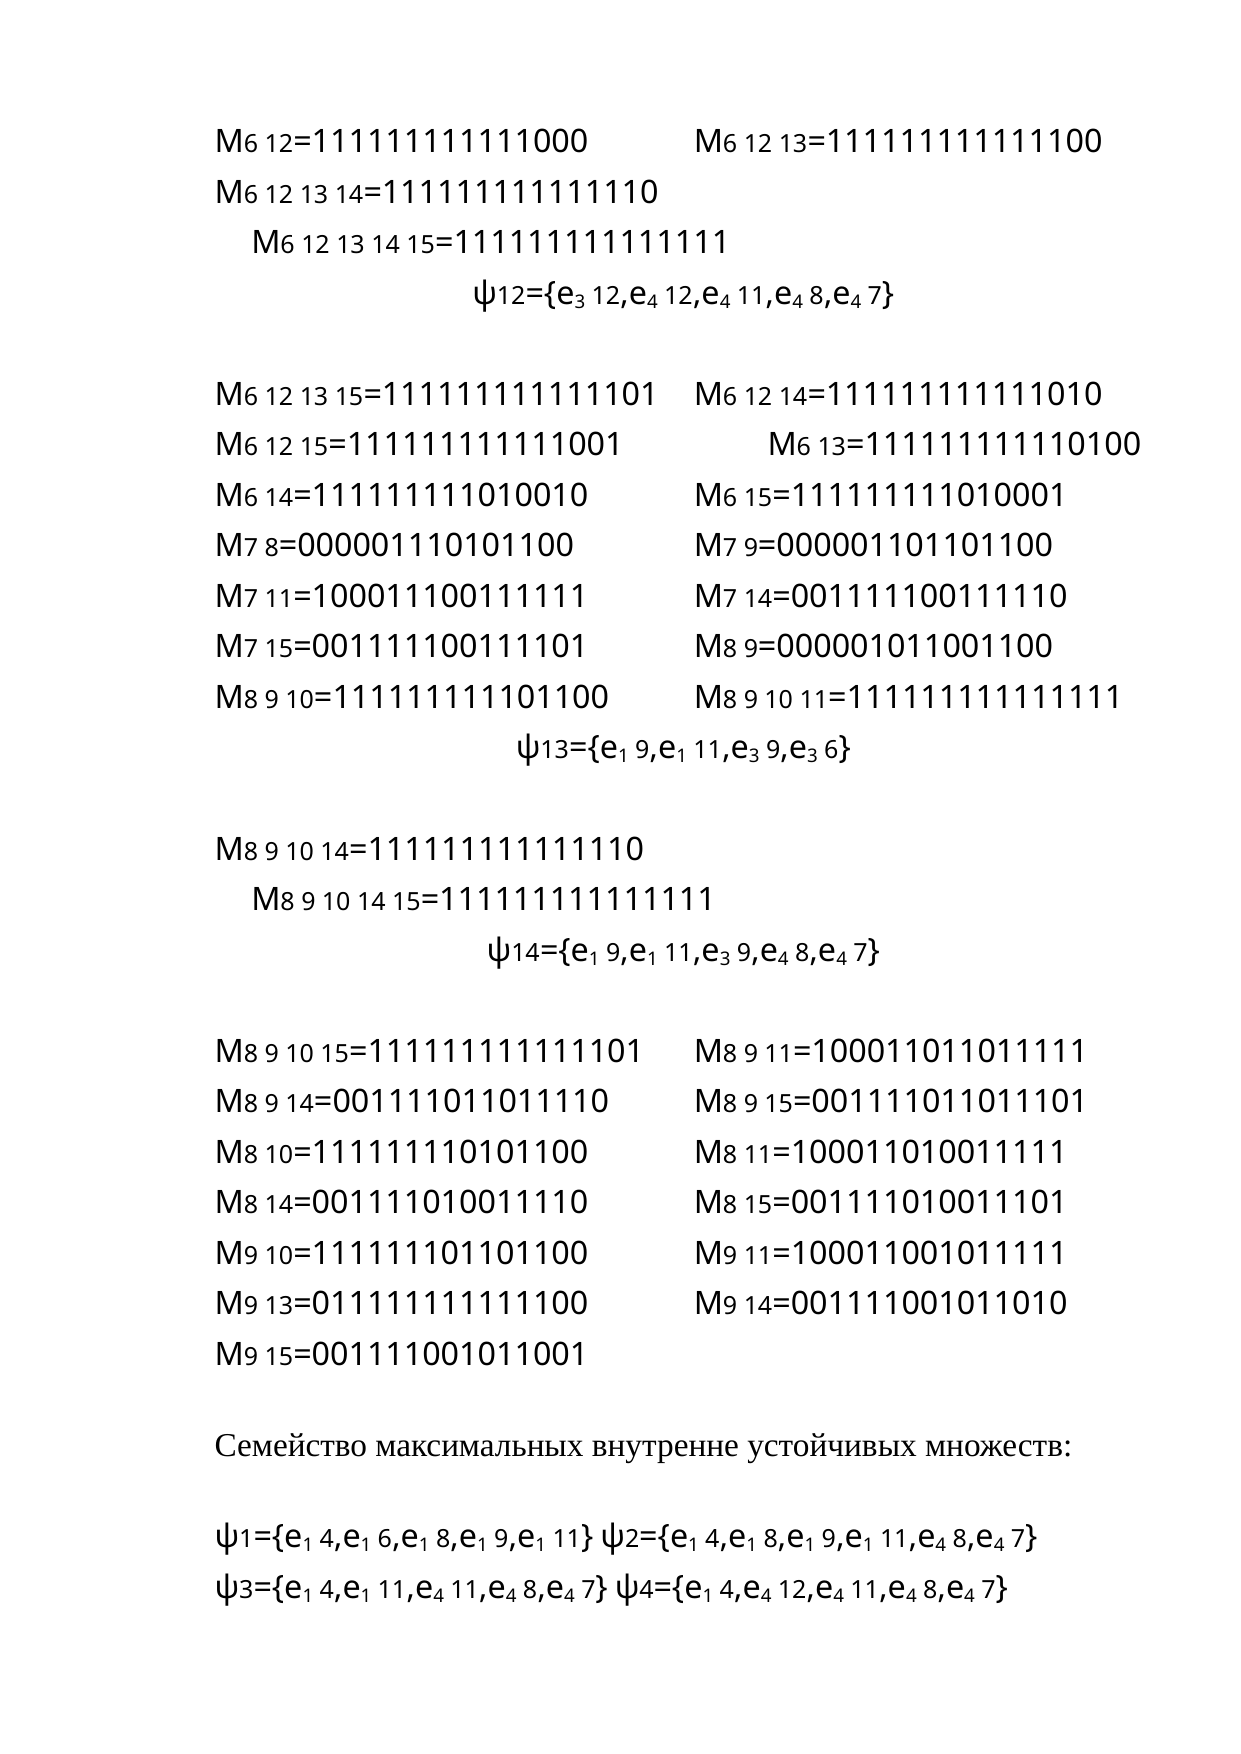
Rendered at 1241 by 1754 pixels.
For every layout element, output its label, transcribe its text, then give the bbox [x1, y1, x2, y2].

list M7 8=000001110101100 M7 9=000001101101100 [214, 522, 1152, 566]
list M6 12 13 14=111111111111110 M6 12 13 14 15=111111111111111 [214, 169, 1152, 263]
list M6 14=111111111010010 M6 15=111111111010001 [214, 472, 1152, 516]
list M9 15=001111001011001 [214, 1331, 1152, 1374]
list ψ1={e1 4,e1 6,e1 8,e1 9,e1 11} ψ2={e1 4,e1 8,e1 9,e1 11,e4 8,e4 7} ψ3={e1 4,e1 11,e4 11,e4 8,e4 7} ψ4={e1 4,e4 12,e4 11,e4 8,e4 7} [214, 1513, 1152, 1608]
list ψ13={e1 9,e1 11,e3 9,e3 6} [214, 724, 1152, 768]
list M8 14=001111010011110 M8 15=001111010011101 [214, 1179, 1152, 1223]
list M8 9 10 15=111111111111101 M8 9 11=100011011011111 [214, 1027, 1152, 1071]
list ψ12={e3 12,e4 12,e4 11,e4 8,e4 7} [214, 270, 1152, 314]
list ψ14={e1 9,e1 11,e3 9,e4 8,e4 7} [214, 926, 1152, 970]
list M7 11=100011100111111 M7 14=001111100111110 [214, 573, 1152, 617]
list M8 9 10 14=111111111111110 M8 9 10 14 15=111111111111111 [214, 825, 1152, 920]
list M9 10=111111101101100 M9 11=100011001011111 [214, 1229, 1152, 1273]
list M6 12 13 15=111111111111101 M6 12 14=111111111111010 [214, 371, 1152, 415]
list M6 12 15=111111111111001 M6 13=111111111110100 [214, 421, 1152, 465]
list M8 9 14=001111011011110 M8 9 15=001111011011101 [214, 1078, 1152, 1122]
list M8 10=111111110101100 M8 11=100011010011111 [214, 1128, 1152, 1172]
list Семейство максимальных внутренне устойчивых множеств: [214, 1425, 1152, 1463]
list M8 9 10=111111111101100 M8 9 10 11=111111111111111 [214, 674, 1152, 718]
list M7 15=001111100111101 M8 9=000001011001100 [214, 623, 1152, 667]
list M6 12=111111111111000 M6 12 13=111111111111100 [214, 118, 1152, 162]
list M9 13=011111111111100 M9 14=001111001011010 [214, 1280, 1152, 1324]
